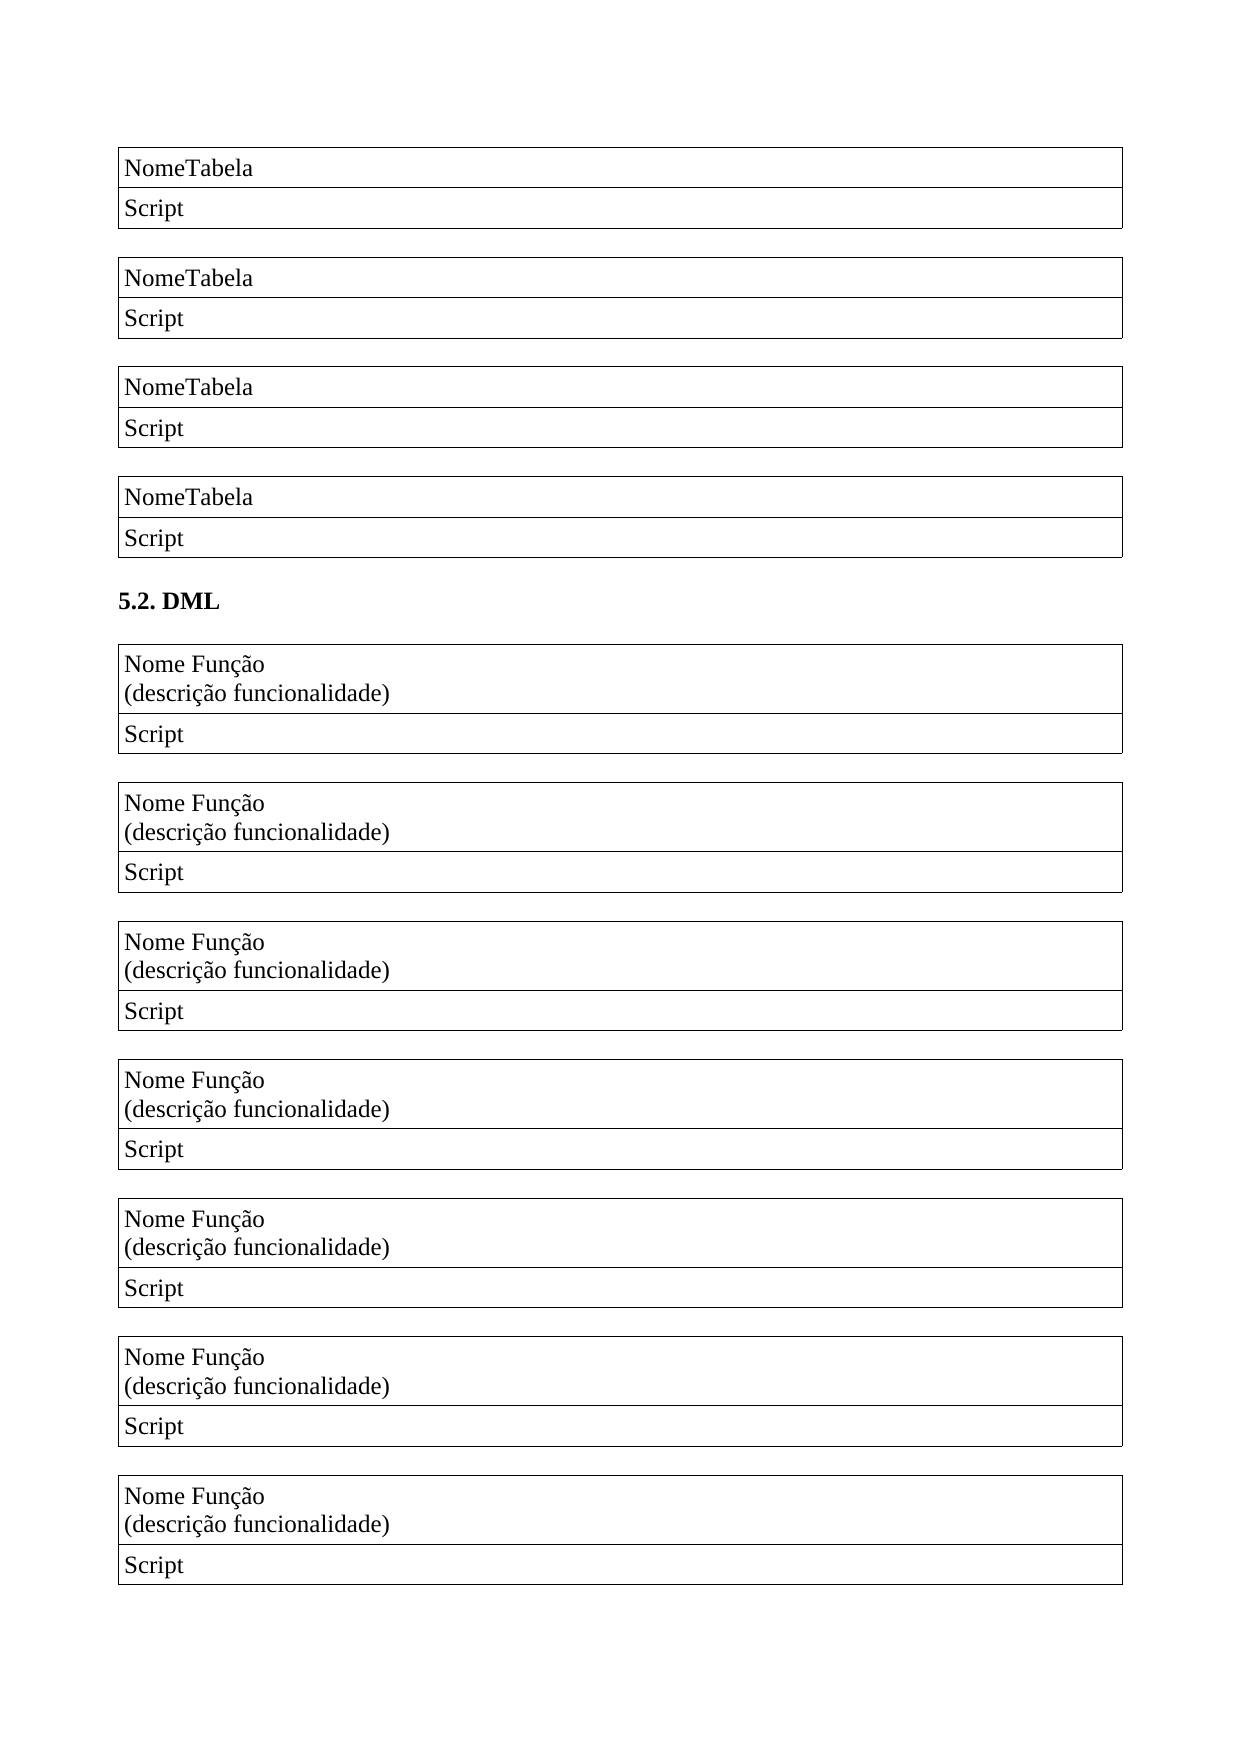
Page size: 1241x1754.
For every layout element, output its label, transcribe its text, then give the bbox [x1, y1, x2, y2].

table_header Nome Função (descrição funcionalidade) [119, 1060, 1122, 1128]
table_header NomeTabela [119, 477, 1122, 517]
table_header Nome Função (descrição funcionalidade) [119, 1476, 1122, 1544]
table_cell Script [119, 852, 1122, 892]
table_cell Script [119, 408, 1122, 447]
table_cell Script [119, 298, 1122, 337]
table_cell Script [119, 1129, 1122, 1169]
table_header NomeTabela [119, 258, 1122, 297]
table_cell Script [119, 991, 1122, 1030]
table_header NomeTabela [119, 367, 1122, 407]
table_cell Script [119, 1545, 1122, 1584]
text 5.2. DML [118, 586, 1122, 615]
table_header NomeTabela [119, 148, 1122, 187]
table_header Nome Função (descrição funcionalidade) [119, 1199, 1122, 1267]
table_header Nome Função (descrição funcionalidade) [119, 1337, 1122, 1405]
table_cell Script [119, 518, 1122, 557]
table_cell Script [119, 188, 1122, 228]
table_cell Script [119, 714, 1122, 753]
table_header Nome Função (descrição funcionalidade) [119, 922, 1122, 990]
table_cell Script [119, 1406, 1122, 1446]
table_cell Script [119, 1268, 1122, 1307]
table_header Nome Função (descrição funcionalidade) [119, 645, 1122, 713]
table_header Nome Função (descrição funcionalidade) [119, 783, 1122, 851]
